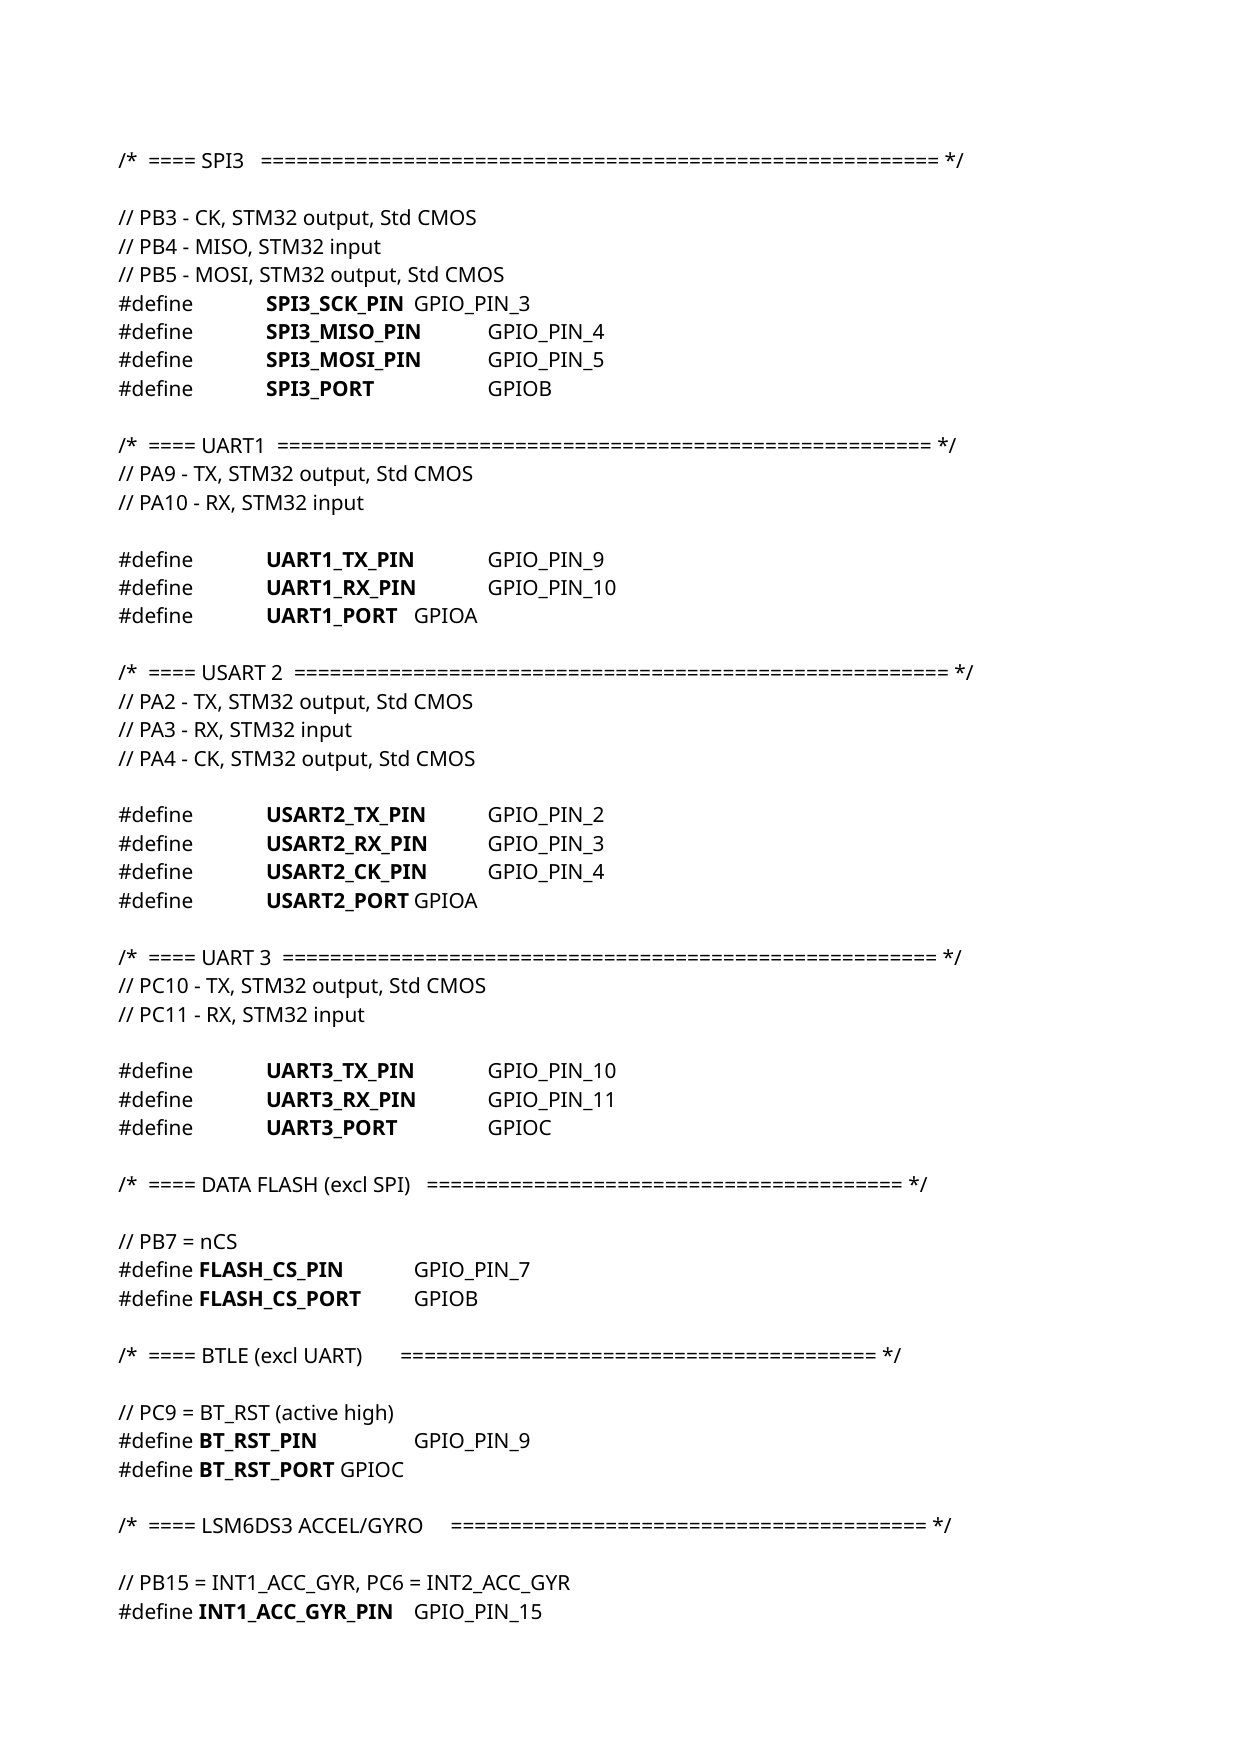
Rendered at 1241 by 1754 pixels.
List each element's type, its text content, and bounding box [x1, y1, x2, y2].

text #define USART2_PORT GPIOA [118, 886, 1122, 914]
text // PA3 - RX, STM32 input [118, 715, 1122, 744]
text // PA2 - TX, STM32 output, Std CMOS [118, 687, 1122, 715]
text /* ==== SPI3 ========================================================= */ [118, 147, 1122, 175]
text // PA4 - CK, STM32 output, Std CMOS [118, 744, 1122, 772]
text /* ==== LSM6DS3 ACCEL/GYRO ======================================== */ [118, 1512, 1122, 1540]
text #define UART1_RX_PIN GPIO_PIN_10 [118, 573, 1122, 602]
text // PC10 - TX, STM32 output, Std CMOS [118, 971, 1122, 1000]
text #define UART3_TX_PIN GPIO_PIN_10 [118, 1057, 1122, 1085]
text /* ==== USART 2 ======================================================= */ [118, 658, 1122, 687]
text // PC11 - RX, STM32 input [118, 1000, 1122, 1028]
text #define USART2_RX_PIN GPIO_PIN_3 [118, 829, 1122, 857]
text #define SPI3_MOSI_PIN GPIO_PIN_5 [118, 346, 1122, 374]
text /* ==== UART 3 ======================================================= */ [118, 943, 1122, 971]
text #define INT1_ACC_GYR_PIN GPIO_PIN_15 [118, 1597, 1122, 1625]
text #define UART1_TX_PIN GPIO_PIN_9 [118, 545, 1122, 573]
text /* ==== BTLE (excl UART) ======================================== */ [118, 1341, 1122, 1369]
text #define UART3_PORT GPIOC [118, 1113, 1122, 1142]
text #define BT_RST_PIN GPIO_PIN_9 [118, 1426, 1122, 1455]
text #define SPI3_PORT GPIOB [118, 374, 1122, 402]
text // PB4 - MISO, STM32 input [118, 232, 1122, 260]
text #define BT_RST_PORT GPIOC [118, 1455, 1122, 1483]
text /* ==== DATA FLASH (excl SPI) ======================================== */ [118, 1170, 1122, 1199]
text #define FLASH_CS_PIN GPIO_PIN_7 [118, 1256, 1122, 1284]
text #define FLASH_CS_PORT GPIOB [118, 1284, 1122, 1312]
text // PA10 - RX, STM32 input [118, 488, 1122, 516]
text // PC9 = BT_RST (active high) [118, 1398, 1122, 1426]
text #define SPI3_SCK_PIN GPIO_PIN_3 [118, 289, 1122, 317]
text #define USART2_TX_PIN GPIO_PIN_2 [118, 801, 1122, 829]
text #define UART1_PORT GPIOA [118, 602, 1122, 630]
text #define SPI3_MISO_PIN GPIO_PIN_4 [118, 317, 1122, 346]
text #define USART2_CK_PIN GPIO_PIN_4 [118, 857, 1122, 886]
text #define UART3_RX_PIN GPIO_PIN_11 [118, 1085, 1122, 1113]
text // PB7 = nCS [118, 1227, 1122, 1256]
text // PA9 - TX, STM32 output, Std CMOS [118, 459, 1122, 488]
text // PB15 = INT1_ACC_GYR, PC6 = INT2_ACC_GYR [118, 1568, 1122, 1597]
text // PB5 - MOSI, STM32 output, Std CMOS [118, 260, 1122, 289]
text /* ==== UART1 ======================================================= */ [118, 431, 1122, 459]
text // PB3 - CK, STM32 output, Std CMOS [118, 203, 1122, 232]
